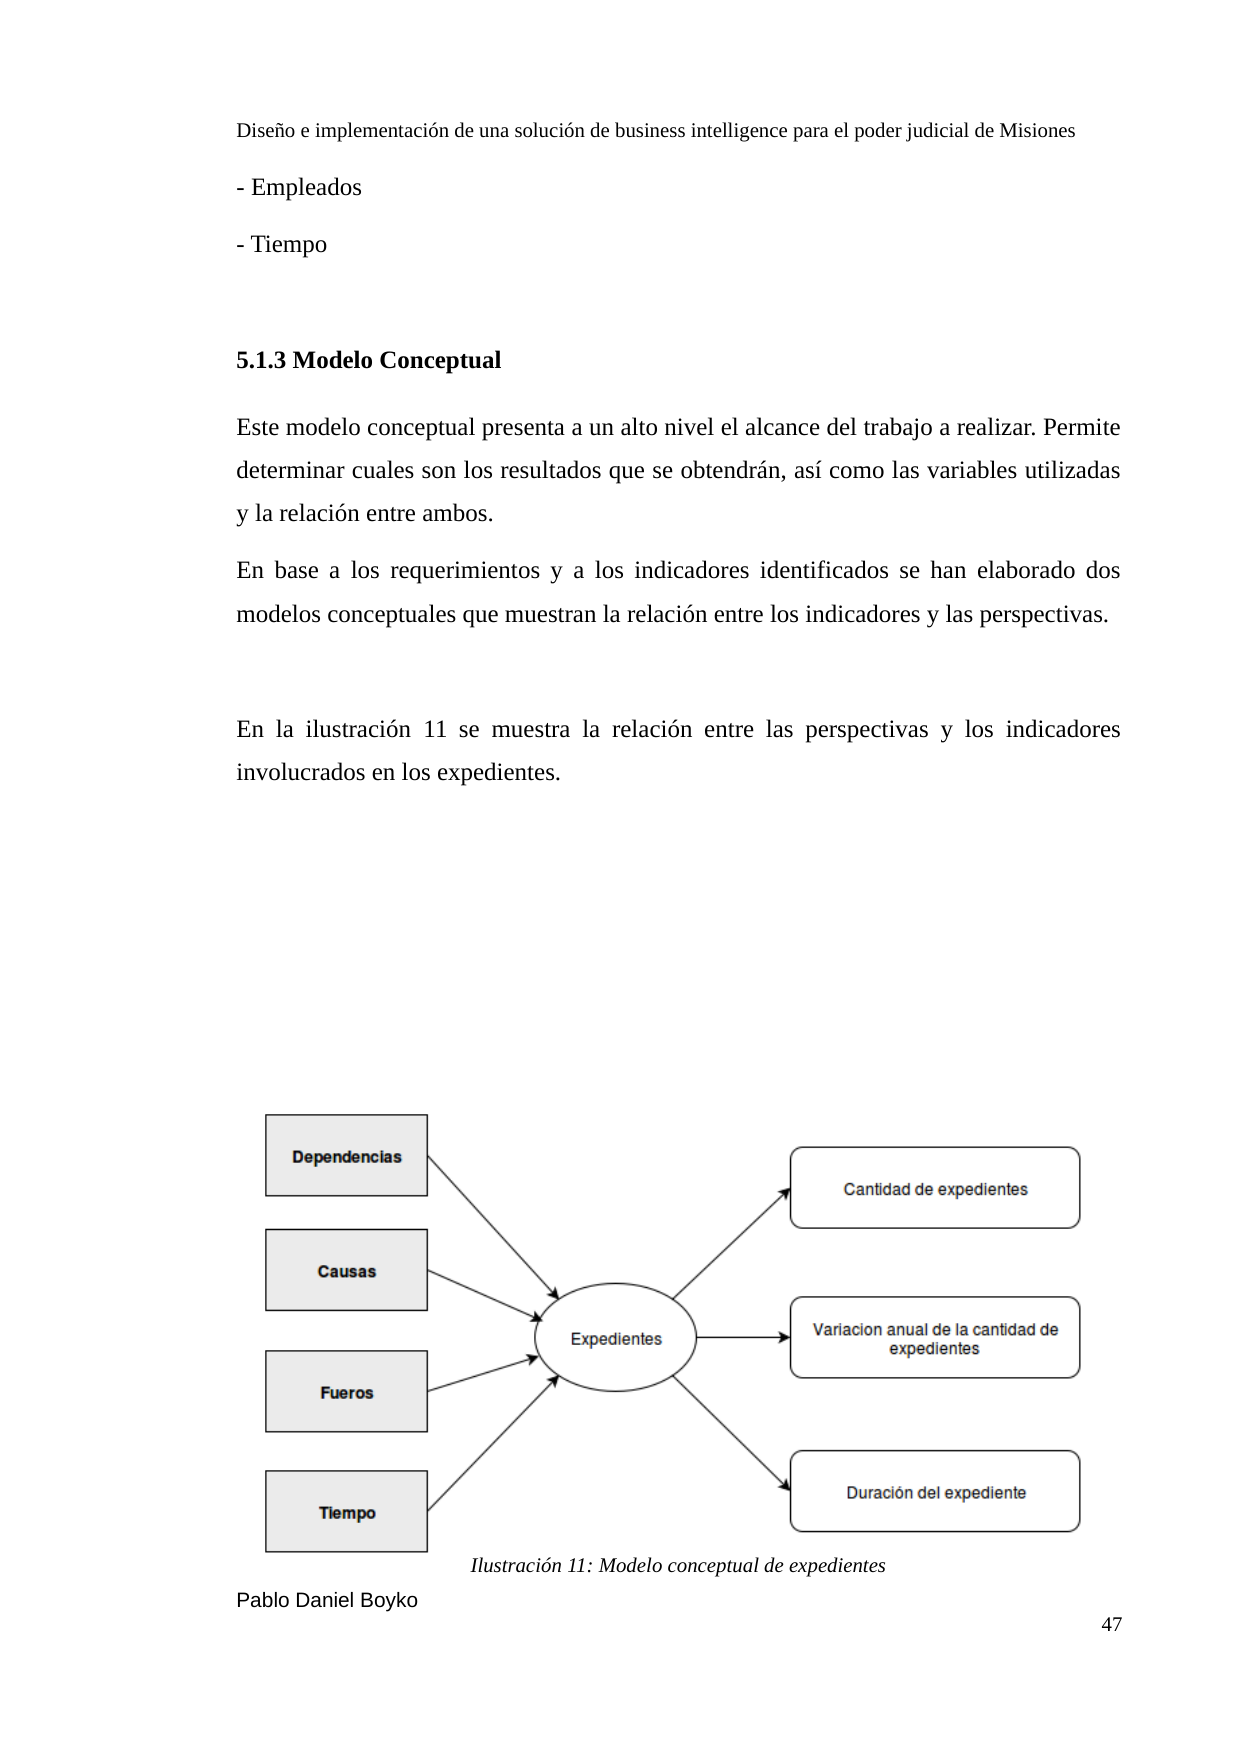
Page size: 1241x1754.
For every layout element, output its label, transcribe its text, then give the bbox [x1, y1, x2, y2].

text Ilustración 11: Modelo conceptual de expedientes [271, 1116, 1088, 1577]
text Este modelo conceptual presenta a un alto nivel el alcance del trabajo a realizar. Permite determinar cuales son los resultados que se obtendrán, así como las variables utilizadas y la relación entre ambos. [236, 412, 1122, 527]
text - Empleados [236, 172, 1122, 200]
text En la ilustración 11 se muestra la relación entre las perspectivas y los indicadores involucrados en los expedientes. [236, 714, 1122, 786]
text En base a los requerimientos y a los indicadores identificados se han elaborado dos modelos conceptuales que muestran la relación entre los indicadores y las perspectivas. [236, 556, 1122, 627]
text - Tiempo [236, 229, 1122, 258]
subtitle 5.1.3 Modelo Conceptual [236, 345, 1122, 373]
